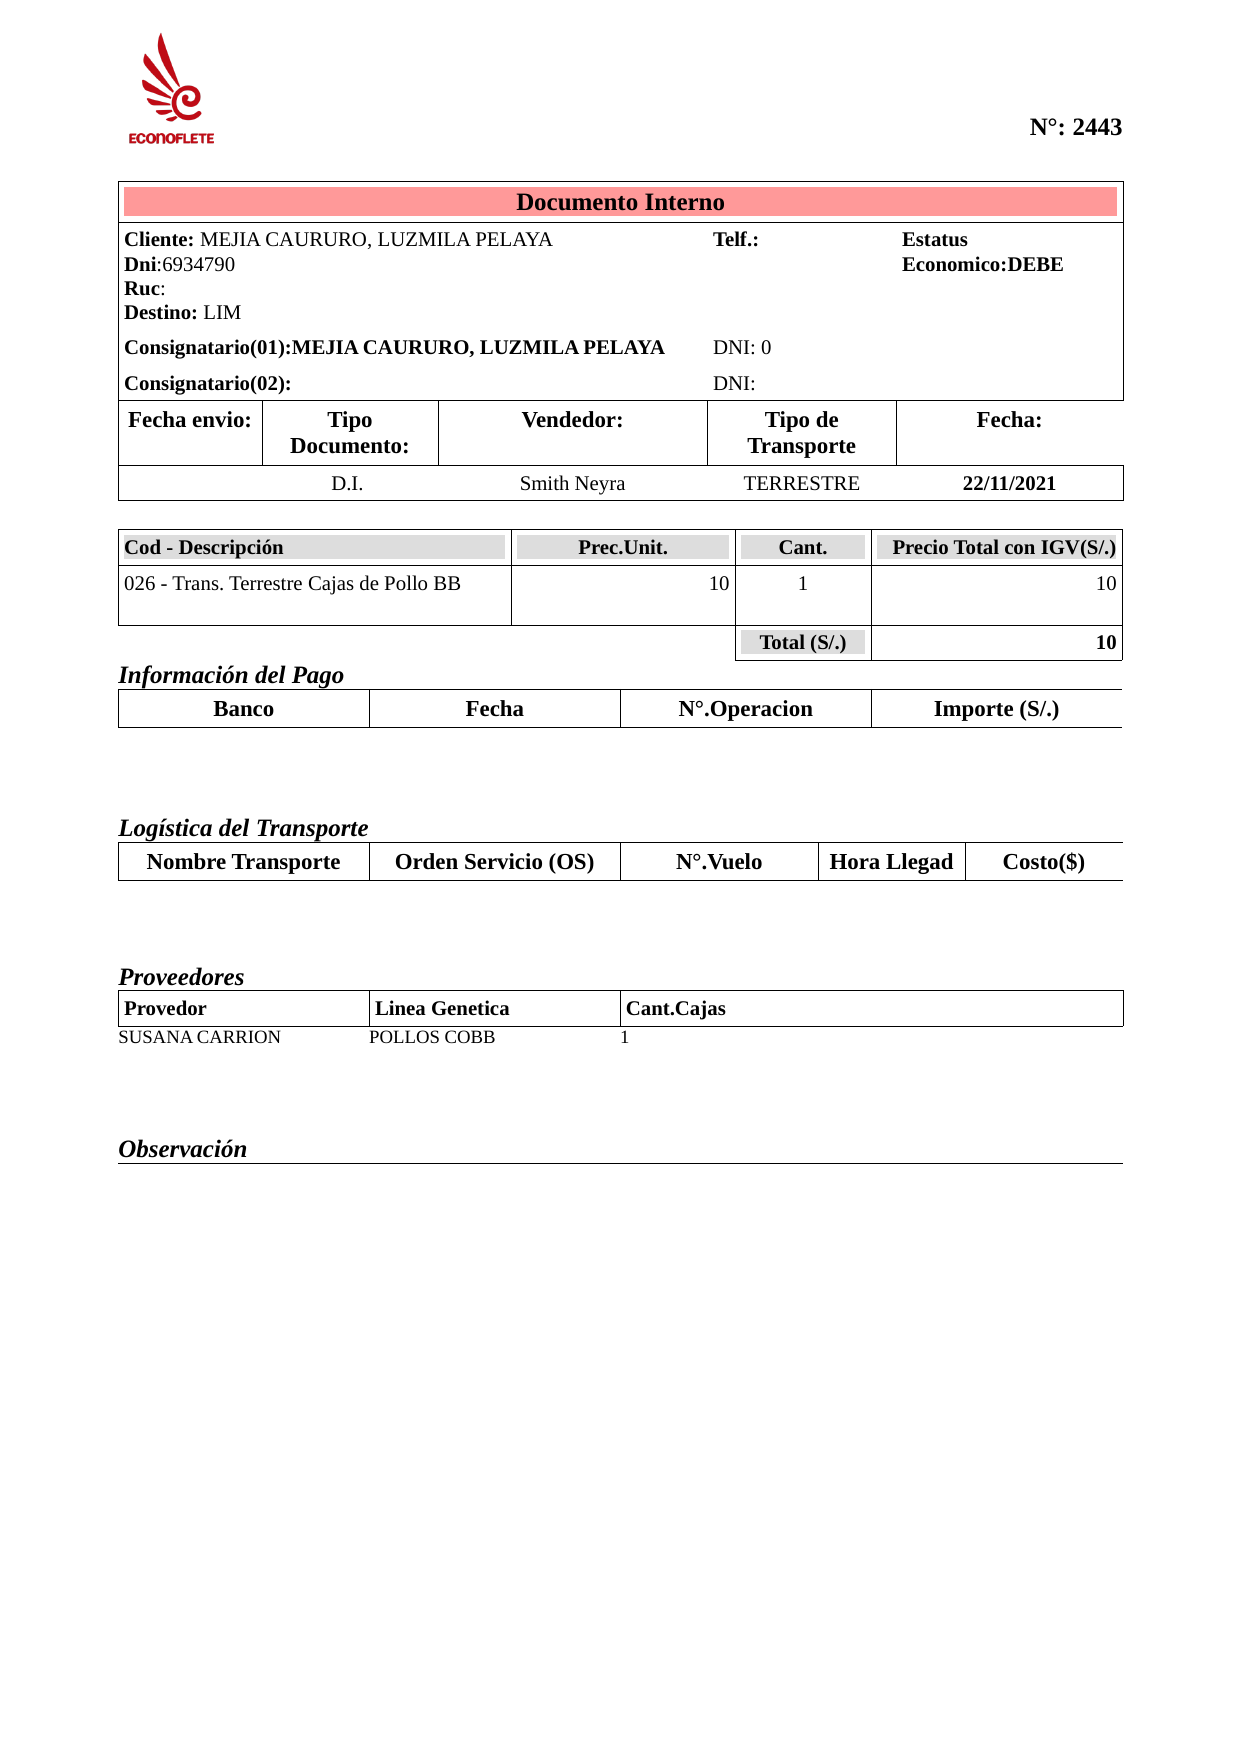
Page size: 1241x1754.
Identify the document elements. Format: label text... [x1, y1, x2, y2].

table_cell [620, 1112, 1123, 1134]
table_cell 1 [620, 1027, 1123, 1048]
table_cell [369, 785, 620, 813]
table_cell [369, 1091, 620, 1112]
table_header Hora Llegad [819, 843, 965, 880]
table_cell [818, 904, 965, 933]
table_cell [620, 1069, 1123, 1091]
table_header Costo($) [966, 843, 1123, 880]
table_cell [369, 1112, 620, 1134]
table_cell [118, 785, 369, 813]
table_cell Consignatario(01):MEJIA CAURURO, LUZMILA PELAYA [119, 329, 707, 365]
table_cell Fecha: [897, 401, 1123, 465]
table_header [118, 1164, 1123, 1187]
table_cell 10 [512, 566, 735, 624]
table_header Precio Total con IGV(S/.) [872, 530, 1122, 565]
table_cell [369, 756, 620, 784]
table_header N°.Operacion [621, 690, 871, 727]
table_cell POLLOS COBB [369, 1027, 620, 1048]
table_cell [369, 904, 620, 933]
table_cell 10 [872, 626, 1122, 660]
table_header Provedor [119, 991, 369, 1026]
table_cell Consignatario(02): [119, 365, 707, 400]
table_header Prec.Unit. [512, 530, 735, 565]
table_header Nombre Transporte [119, 843, 369, 880]
table_cell Telf.: [707, 223, 896, 329]
table_cell [118, 1112, 369, 1134]
table_header Cant. [736, 530, 871, 565]
table_cell 026 - Trans. Terrestre Cajas de Pollo BB [119, 566, 511, 624]
table_cell [620, 933, 818, 962]
table_cell [818, 881, 965, 904]
table_cell Smith Neyra [438, 466, 707, 500]
table_header Cant.Cajas [621, 991, 1123, 1026]
table_cell [118, 933, 369, 962]
table_cell [620, 785, 871, 813]
text Proveedores [118, 962, 1122, 990]
table_cell [871, 756, 1122, 784]
table_cell Total (S/.) [736, 626, 871, 660]
table_cell [118, 1091, 369, 1112]
table_cell [118, 881, 369, 904]
table_cell [620, 756, 871, 784]
table_cell 1 [736, 566, 871, 624]
table_cell [965, 881, 1123, 904]
table_header Importe (S/.) [872, 690, 1122, 727]
table_cell [871, 728, 1122, 756]
table_header N°.Vuelo [621, 843, 818, 880]
table_cell Vendedor: [439, 401, 707, 465]
table_cell [118, 728, 369, 756]
table_cell [818, 933, 965, 962]
table_cell DNI: [707, 365, 1123, 400]
table_header Cod - Descripción [119, 530, 511, 565]
table_cell D.I. [262, 466, 438, 500]
table_cell Tipo Documento: [263, 401, 438, 465]
table_cell [119, 466, 262, 500]
table_cell [118, 1048, 369, 1069]
table_cell [118, 626, 511, 660]
table_cell TERRESTRE [707, 466, 896, 500]
table_cell [965, 904, 1123, 933]
table_header Banco [119, 690, 369, 727]
table_cell Cliente: MEJIA CAURURO, LUZMILA PELAYA Dni:6934790 Ruc: Destino: LIM [119, 223, 707, 329]
table_cell [369, 933, 620, 962]
table_cell [369, 1048, 620, 1069]
table_cell DNI: 0 [707, 329, 1123, 365]
table_cell [118, 1069, 369, 1091]
table_cell Estatus Economico:DEBE [896, 223, 1123, 329]
table_header Orden Servicio (OS) [370, 843, 620, 880]
picture [118, 32, 225, 144]
table_cell Tipo de Transporte [708, 401, 896, 465]
table_cell [620, 881, 818, 904]
text Observación [118, 1134, 1122, 1163]
table_cell [620, 1091, 1123, 1112]
table_cell 10 [872, 566, 1122, 624]
text Logística del Transporte [118, 813, 1122, 842]
table_cell [620, 904, 818, 933]
table_cell [871, 785, 1122, 813]
table_cell [620, 1048, 1123, 1069]
table_cell [118, 904, 369, 933]
text Información del Pago [118, 660, 1122, 689]
table_cell [965, 933, 1123, 962]
table_cell Fecha envio: [119, 401, 262, 465]
table_cell [369, 1069, 620, 1091]
table_header Documento Interno [119, 182, 1123, 222]
table_cell [620, 728, 871, 756]
table_cell [511, 626, 735, 660]
table_cell SUSANA CARRION [118, 1027, 369, 1048]
table_cell [369, 881, 620, 904]
table_header Fecha [370, 690, 620, 727]
table_cell [118, 756, 369, 784]
table_cell 22/11/2021 [896, 466, 1123, 500]
table_cell [369, 728, 620, 756]
table_header Linea Genetica [370, 991, 620, 1026]
